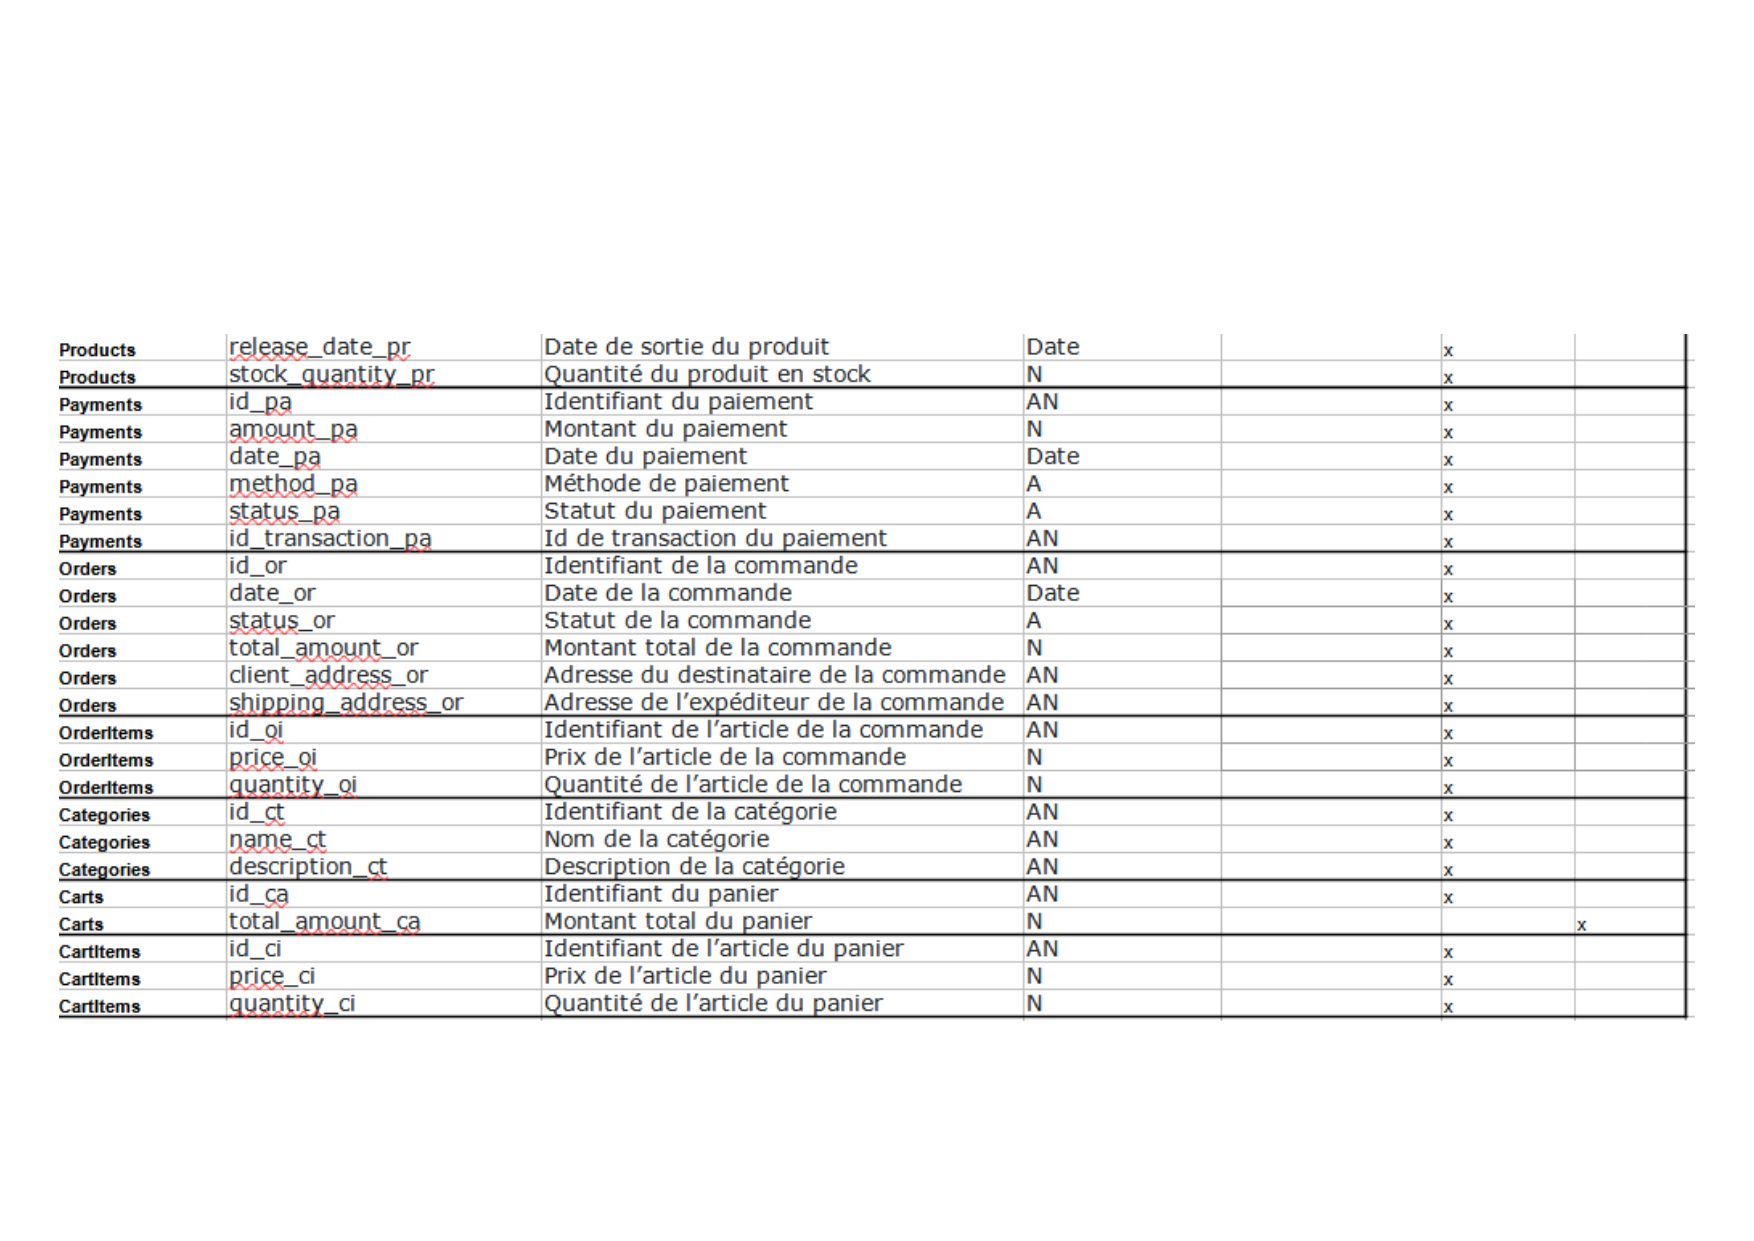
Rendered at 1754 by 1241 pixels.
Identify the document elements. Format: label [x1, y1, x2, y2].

picture [59, 334, 1695, 1021]
